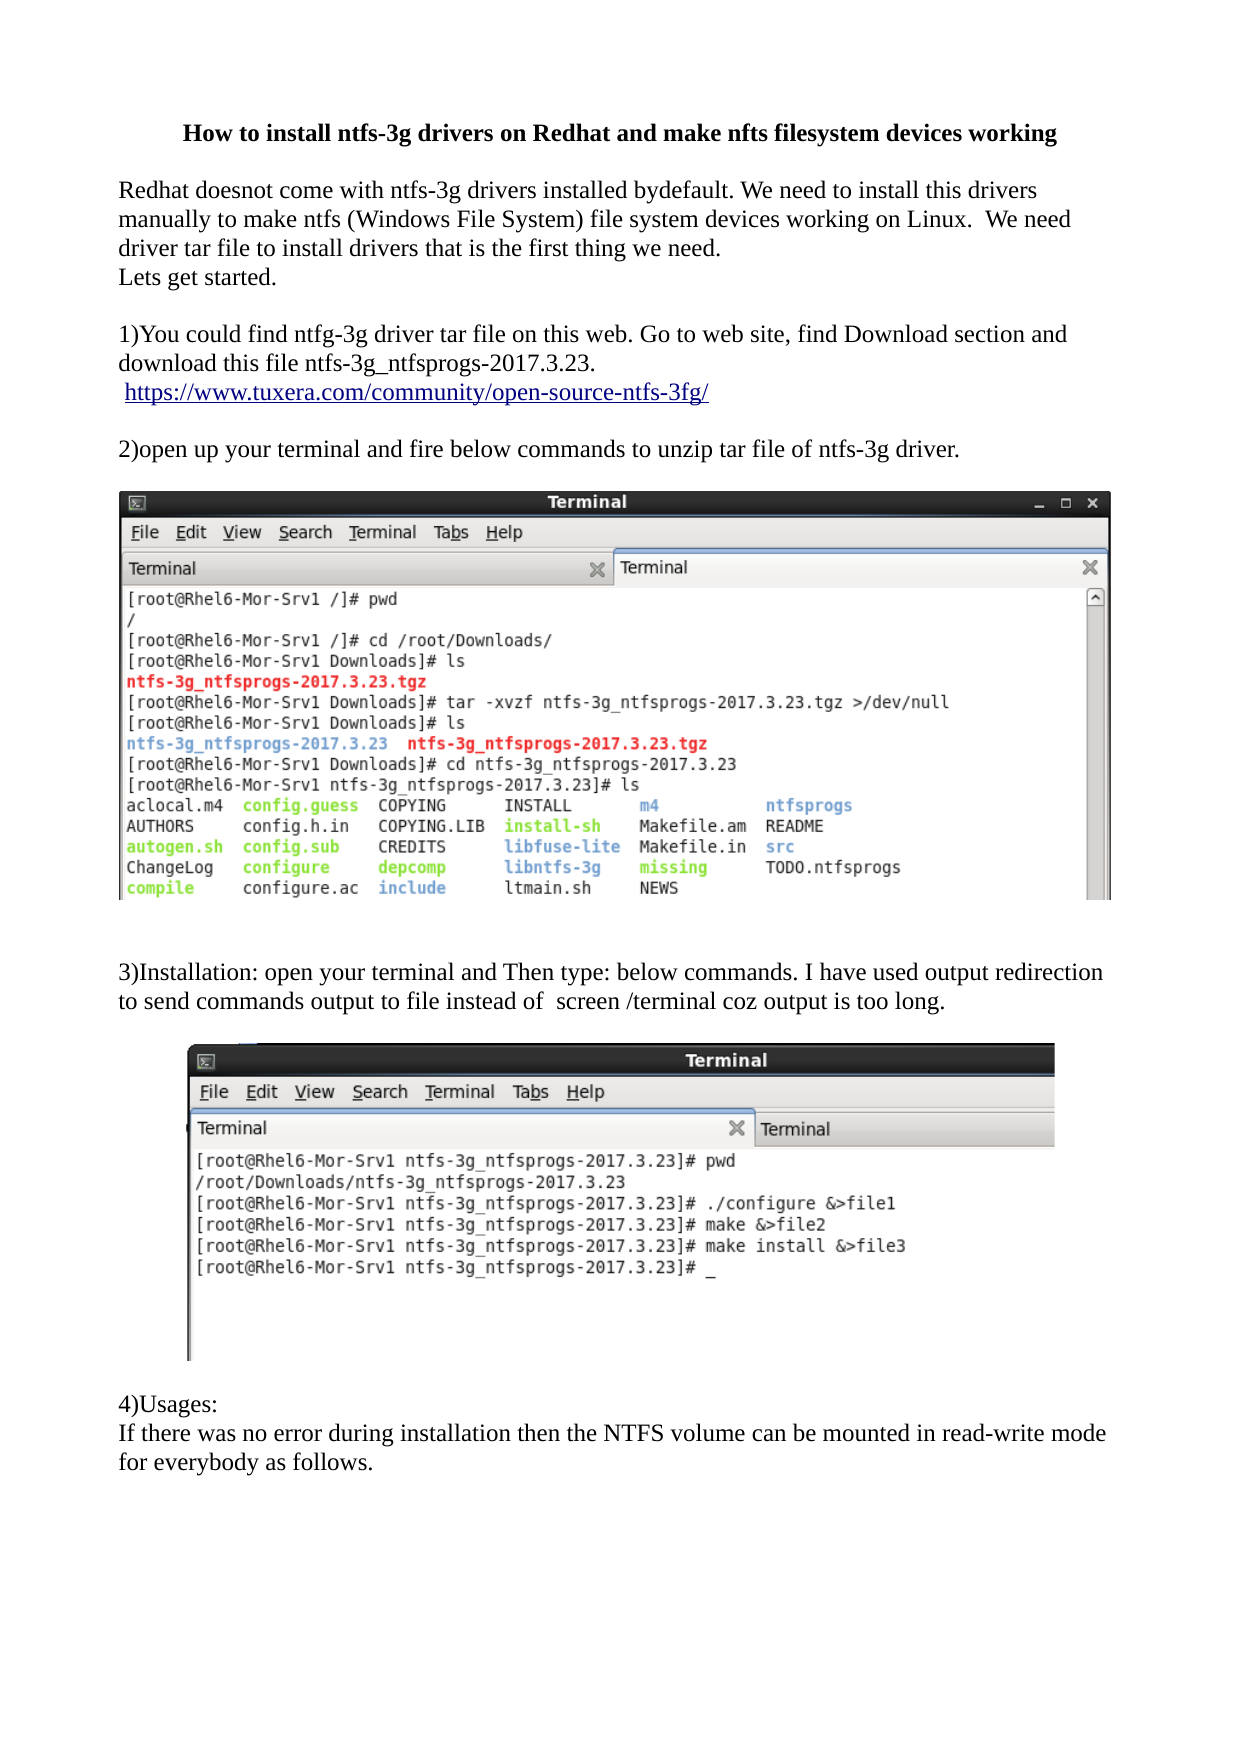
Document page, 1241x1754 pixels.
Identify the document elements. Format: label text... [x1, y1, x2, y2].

text 2)open up your terminal and fire below commands to unzip tar file of ntfs-3g driver. [118, 434, 1122, 463]
text Redhat doesnot come with ntfs-3g drivers installed bydefault. We need to install this drivers manually to make ntfs (Windows File System) file system devices working on Linux. We need driver tar file to install drivers that is the first thing we need. [118, 176, 1122, 262]
picture [118, 491, 1123, 900]
text 1)You could find ntfg-3g driver tar file on this web. Go to web site, find Download section and download this file ntfs-3g_ntfsprogs-2017.3.23. [118, 319, 1122, 377]
text 3)Installation: open your terminal and Then type: below commands. I have used output redirection to send commands output to file instead of screen /terminal coz output is too long. [118, 957, 1122, 1014]
text How to install ntfs-3g drivers on Redhat and make nfts filesystem devices working [118, 118, 1122, 147]
text If there was no error during installation then the NTFS volume can be mounted in read-write mode for everybody as follows. [118, 1418, 1122, 1476]
picture [185, 1043, 1055, 1361]
text 4)Usages: [118, 1389, 1122, 1418]
text Lets get started. [118, 262, 1122, 291]
text https://www.tuxera.com/community/open-source-ntfs-3fg/ [118, 377, 1122, 406]
